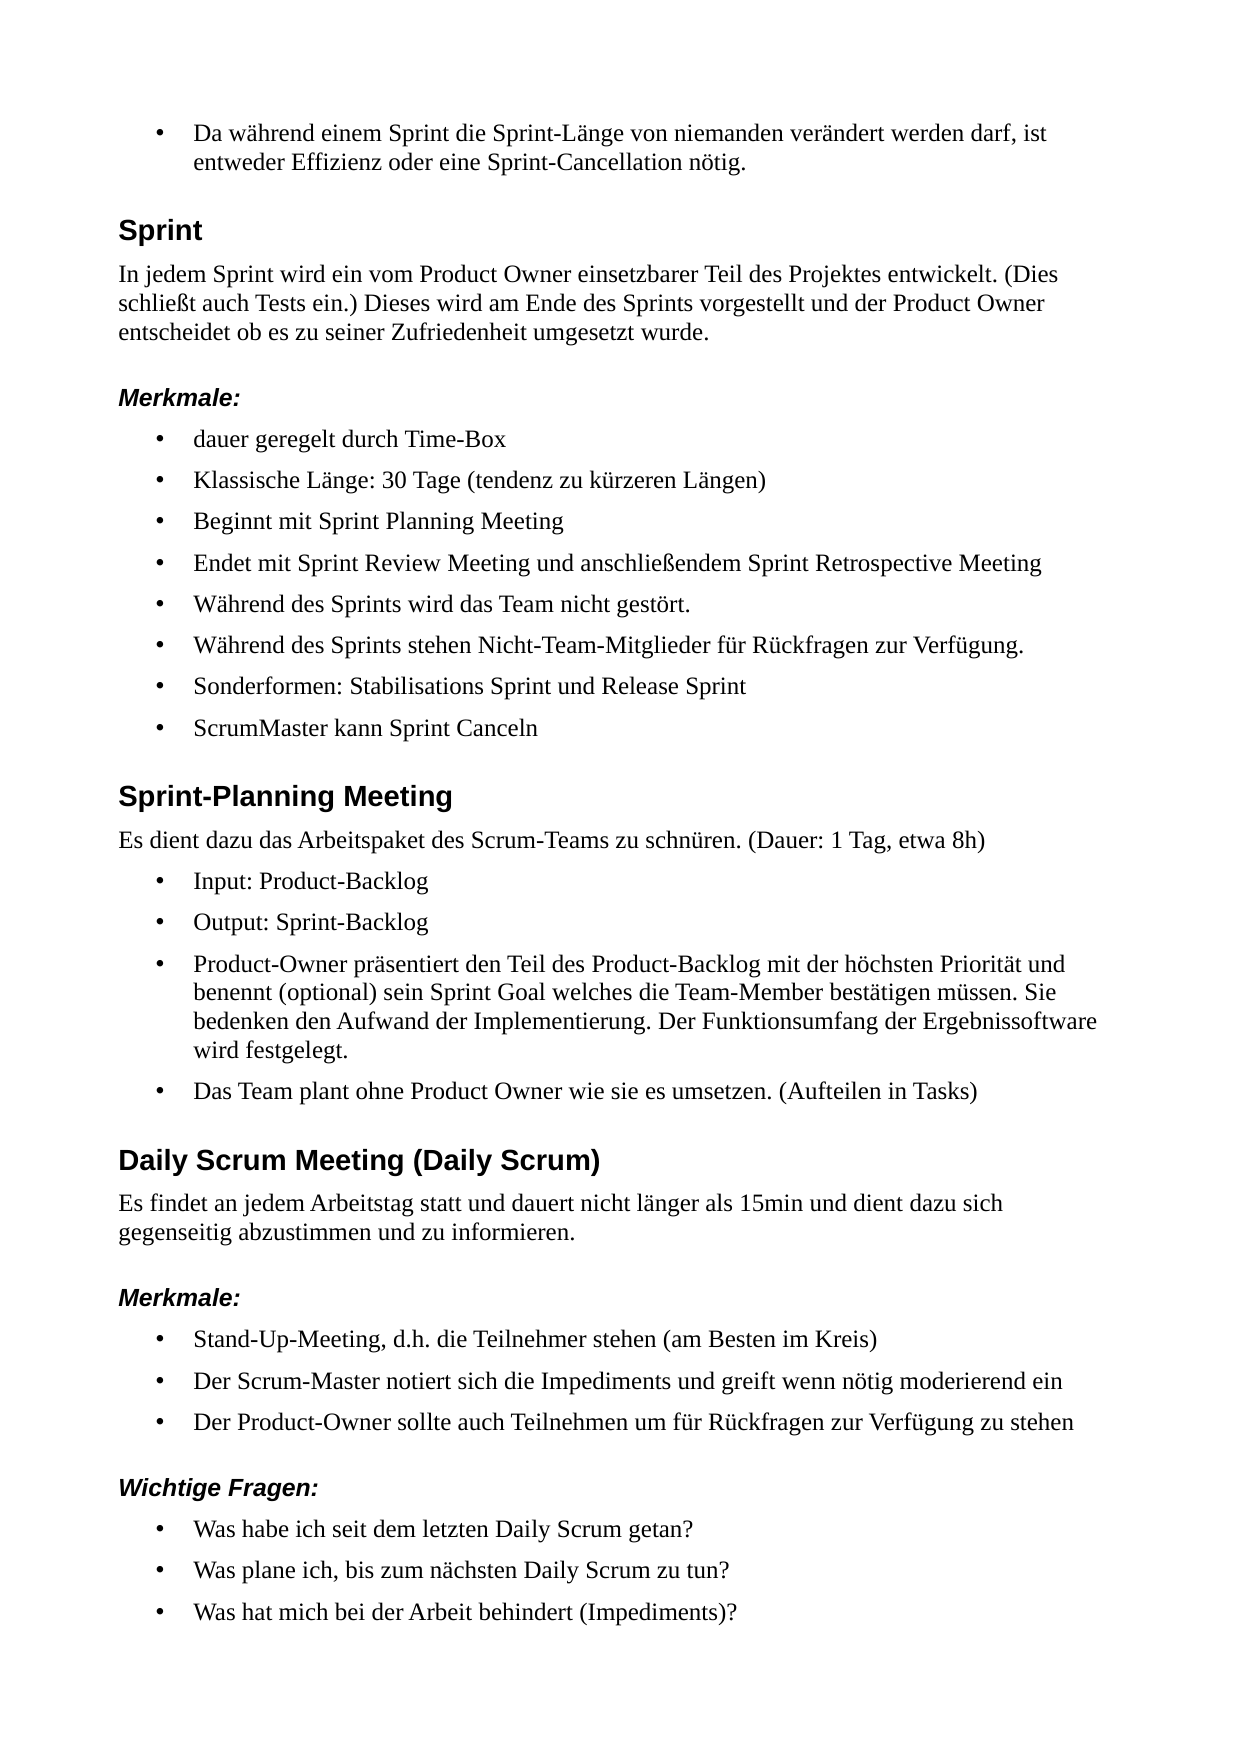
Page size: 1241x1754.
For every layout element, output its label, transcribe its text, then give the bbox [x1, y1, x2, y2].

list Beginnt mit Sprint Planning Meeting [156, 506, 1122, 535]
subtitle Merkmale: [118, 1283, 1122, 1312]
list Das Team plant ohne Product Owner wie sie es umsetzen. (Aufteilen in Tasks) [156, 1076, 1122, 1105]
list Während des Sprints wird das Team nicht gestört. [156, 589, 1122, 618]
text In jedem Sprint wird ein vom Product Owner einsetzbarer Teil des Projektes entwickelt. (Dies schließt auch Tests ein.) Dieses wird am Ende des Sprints vorgestellt und der Product Owner entscheidet ob es zu seiner Zufriedenheit umgesetzt wurde. [118, 259, 1122, 345]
list Was hat mich bei der Arbeit behindert (Impediments)? [156, 1597, 1122, 1626]
subtitle Sprint-Planning Meeting [118, 779, 1122, 812]
list dauer geregelt durch Time-Box [156, 424, 1122, 453]
list Während des Sprints stehen Nicht-Team-Mitglieder für Rückfragen zur Verfügung. [156, 630, 1122, 659]
list Input: Product-Backlog [156, 866, 1122, 895]
text Es findet an jedem Arbeitstag statt und dauert nicht länger als 15min und dient dazu sich gegenseitig abzustimmen und zu informieren. [118, 1188, 1122, 1246]
text Es dient dazu das Arbeitspaket des Scrum-Teams zu schnüren. (Dauer: 1 Tag, etwa 8h) [118, 825, 1122, 854]
subtitle Sprint [118, 213, 1122, 247]
list Product-Owner präsentiert den Teil des Product-Backlog mit der höchsten Priorität und benennt (optional) sein Sprint Goal welches die Team-Member bestätigen müssen. Sie bedenken den Aufwand der Implementierung. Der Funktionsumfang der Ergebnissoftware wird festgelegt. [156, 949, 1122, 1064]
list Klassische Länge: 30 Tage (tendenz zu kürzeren Längen) [156, 465, 1122, 494]
subtitle Wichtige Fragen: [118, 1473, 1122, 1502]
list Was plane ich, bis zum nächsten Daily Scrum zu tun? [156, 1556, 1122, 1584]
list Endet mit Sprint Review Meeting und anschließendem Sprint Retrospective Meeting [156, 548, 1122, 576]
list ScrumMaster kann Sprint Canceln [156, 713, 1122, 741]
list Da während einem Sprint die Sprint-Länge von niemanden verändert werden darf, ist entweder Effizienz oder eine Sprint-Cancellation nötig. [156, 118, 1122, 176]
list Sonderformen: Stabilisations Sprint und Release Sprint [156, 671, 1122, 700]
list Was habe ich seit dem letzten Daily Scrum getan? [156, 1514, 1122, 1543]
subtitle Daily Scrum Meeting (Daily Scrum) [118, 1142, 1122, 1176]
subtitle Merkmale: [118, 383, 1122, 411]
list Stand-Up-Meeting, d.h. die Teilnehmer stehen (am Besten im Kreis) [156, 1324, 1122, 1353]
list Output: Sprint-Backlog [156, 907, 1122, 936]
list Der Product-Owner sollte auch Teilnehmen um für Rückfragen zur Verfügung zu stehen [156, 1407, 1122, 1436]
list Der Scrum-Master notiert sich die Impediments und greift wenn nötig moderierend ein [156, 1366, 1122, 1394]
